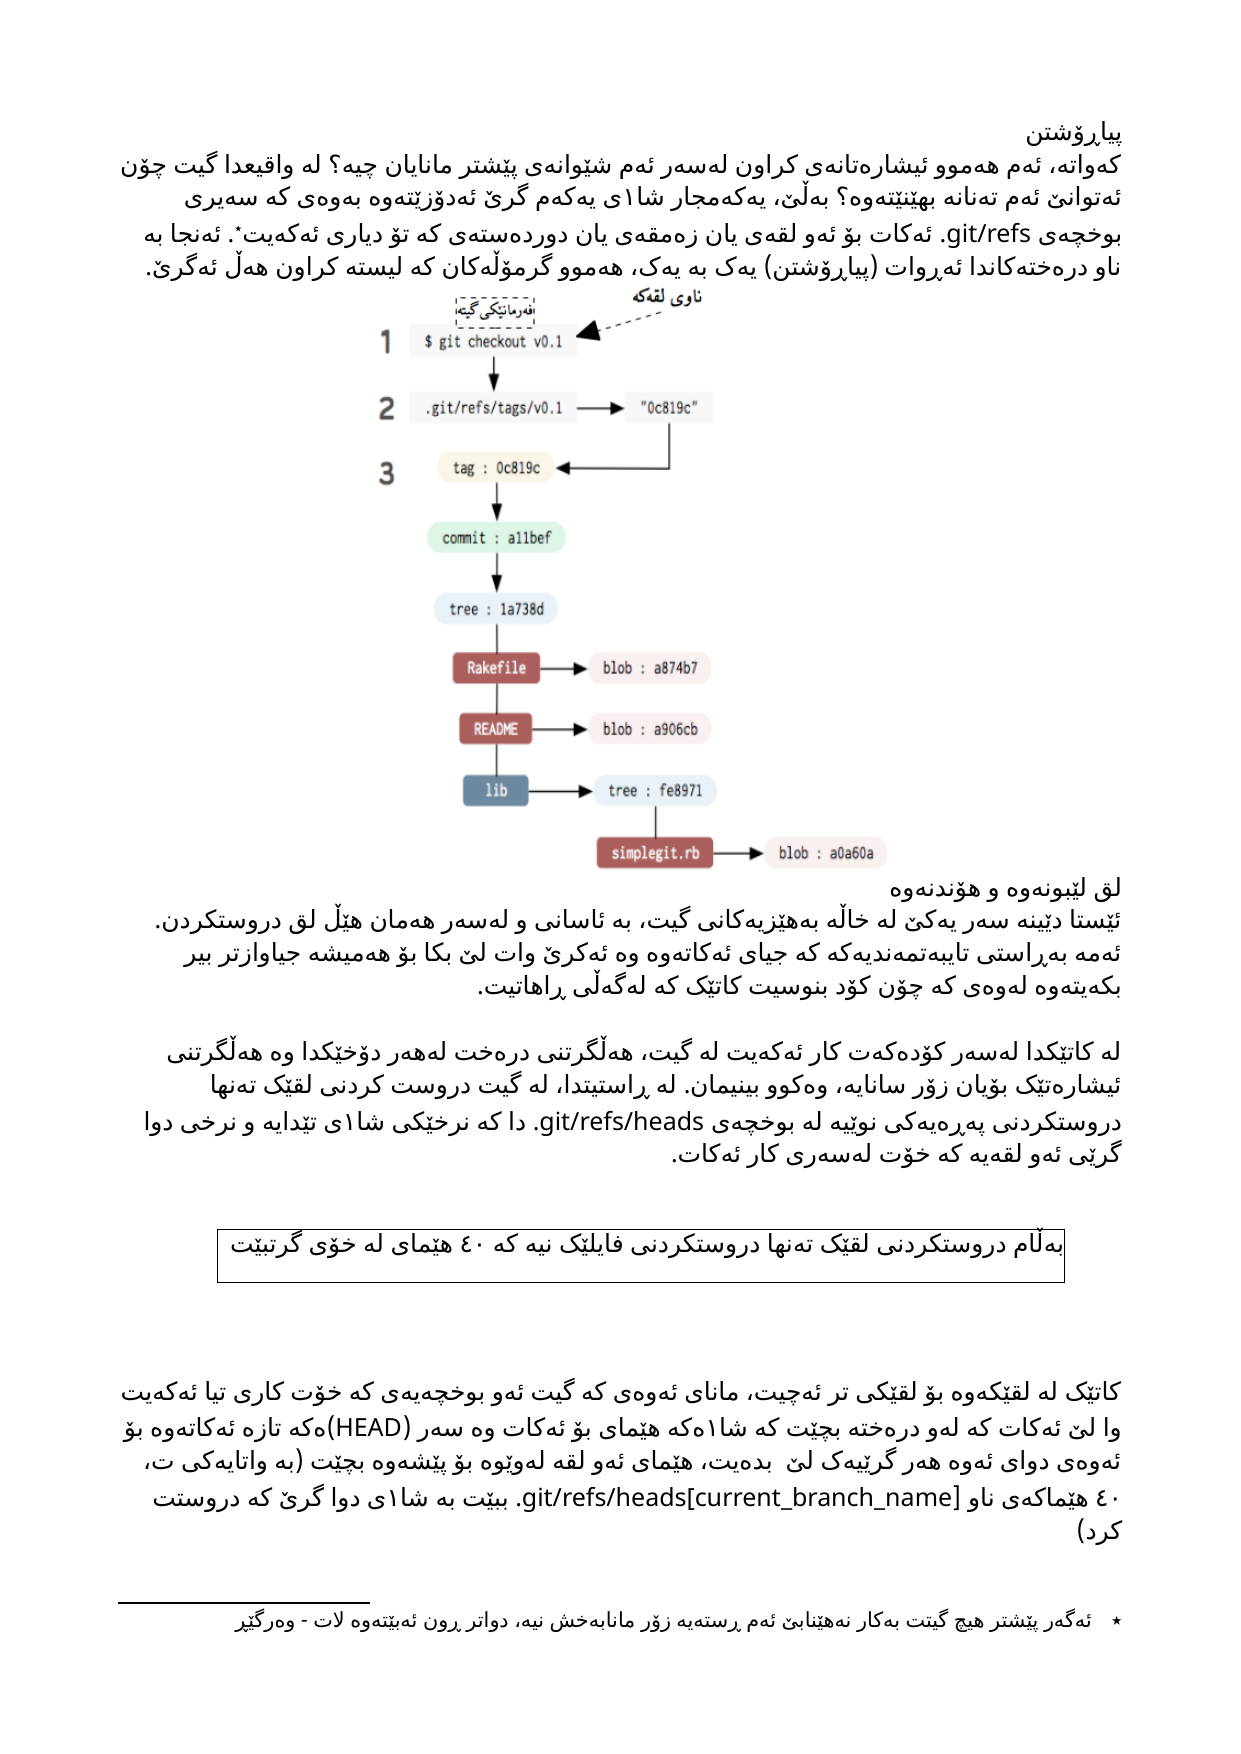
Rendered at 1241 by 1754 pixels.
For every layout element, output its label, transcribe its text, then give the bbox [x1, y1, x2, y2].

text لق لێبونەوە و هۆندنەوە [118, 286, 1122, 906]
text ئەگەر پێشتر هیچ گیتت بەکار نەهێنابێ ئەم ڕستەیە زۆر مانابەخش نیە، دواتر ڕون ئەبێتەوە لات - وەرگێڕ [118, 1609, 1122, 1636]
text پیاڕۆشتن [118, 118, 1122, 151]
text ئێستا دێینە سەر یەکێ لە خاڵە بەهێزیەکانی گیت، بە ئاسانی و لەسەر هەمان هێڵ لق دروستکردن. ئەمە بەڕاستی تایبەتمەندیەکە کە جیای ئەکاتەوە وە ئەکرێ وات لێ بکا بۆ هەمیشە جیاوازتر بیر بکەیتەوە لەوەی کە چۆن کۆد بنوسیت کاتێک کە لەگەڵی ڕاهاتیت. [118, 906, 1122, 1004]
picture [344, 285, 896, 874]
text کەواتە، ئەم هەموو ئیشارەتانەی کراون لەسەر ئەم شێوانەی پێشتر مانایان چیە؟ لە واقیعدا گیت چۆن ئەتوانێ ئەم تەنانە بهێنێتەوە؟ بەڵێ، یەکەمجار شا۱ی یەکەم گرێ ئەدۆزێتەوە بەوەی کە سەیری بوخچەی git/refs. ئەکات بۆ ئەو لقەی یان زەمقەی یان دوردەستەی کە تۆ دیاری ئەکەیت. ئەنجا بە ناو درەختەکاندا ئەڕوات (پیاڕۆشتن) یەک بە یەک، هەموو گرمۆڵەکان کە لیستە کراون هەڵ ئەگرێ. [118, 151, 1122, 286]
text کاتێک لە لقێکەوە بۆ لقێکی تر ئەچیت، مانای ئەوەی کە گیت ئەو بوخچەیەی کە خۆت کاری تیا ئەکەیت وا لێ ئەکات کە لەو درەختە بچێت کە شا۱ەکە هێمای بۆ ئەکات وە سەر (HEAD)ەکە تازە ئەکاتەوە بۆ ئەوەی دوای ئەوە هەر گرێیەک لێ بدەیت، هێمای ئەو لقە لەوێوە بۆ پێشەوە بچێت (بە واتایەکی ت، ٤٠ هێماکەی ناو [git/refs/heads[current_branch_name. ببێت بە شا۱ی دوا گرێ کە دروستت کرد) [118, 1377, 1122, 1549]
text لە کاتێکدا لەسەر کۆدەکەت کار ئەکەیت لە گیت، هەڵگرتنی درەخت لەهەر دۆخێکدا وە هەڵگرتنی ئیشارەتێک بۆیان زۆر سانایە، وەکوو بینیمان. لە ڕاستیتدا، لە گیت دروست کردنی لقێک تەنها دروستکردنی پەڕەیەکی نوێیە لە بوخچەی git/refs/heads. دا کە نرخێکی شا۱ی تێدایە و نرخی دوا گرێی ئەو لقەیە کە خۆت لەسەری کار ئەکات. [118, 1038, 1122, 1173]
